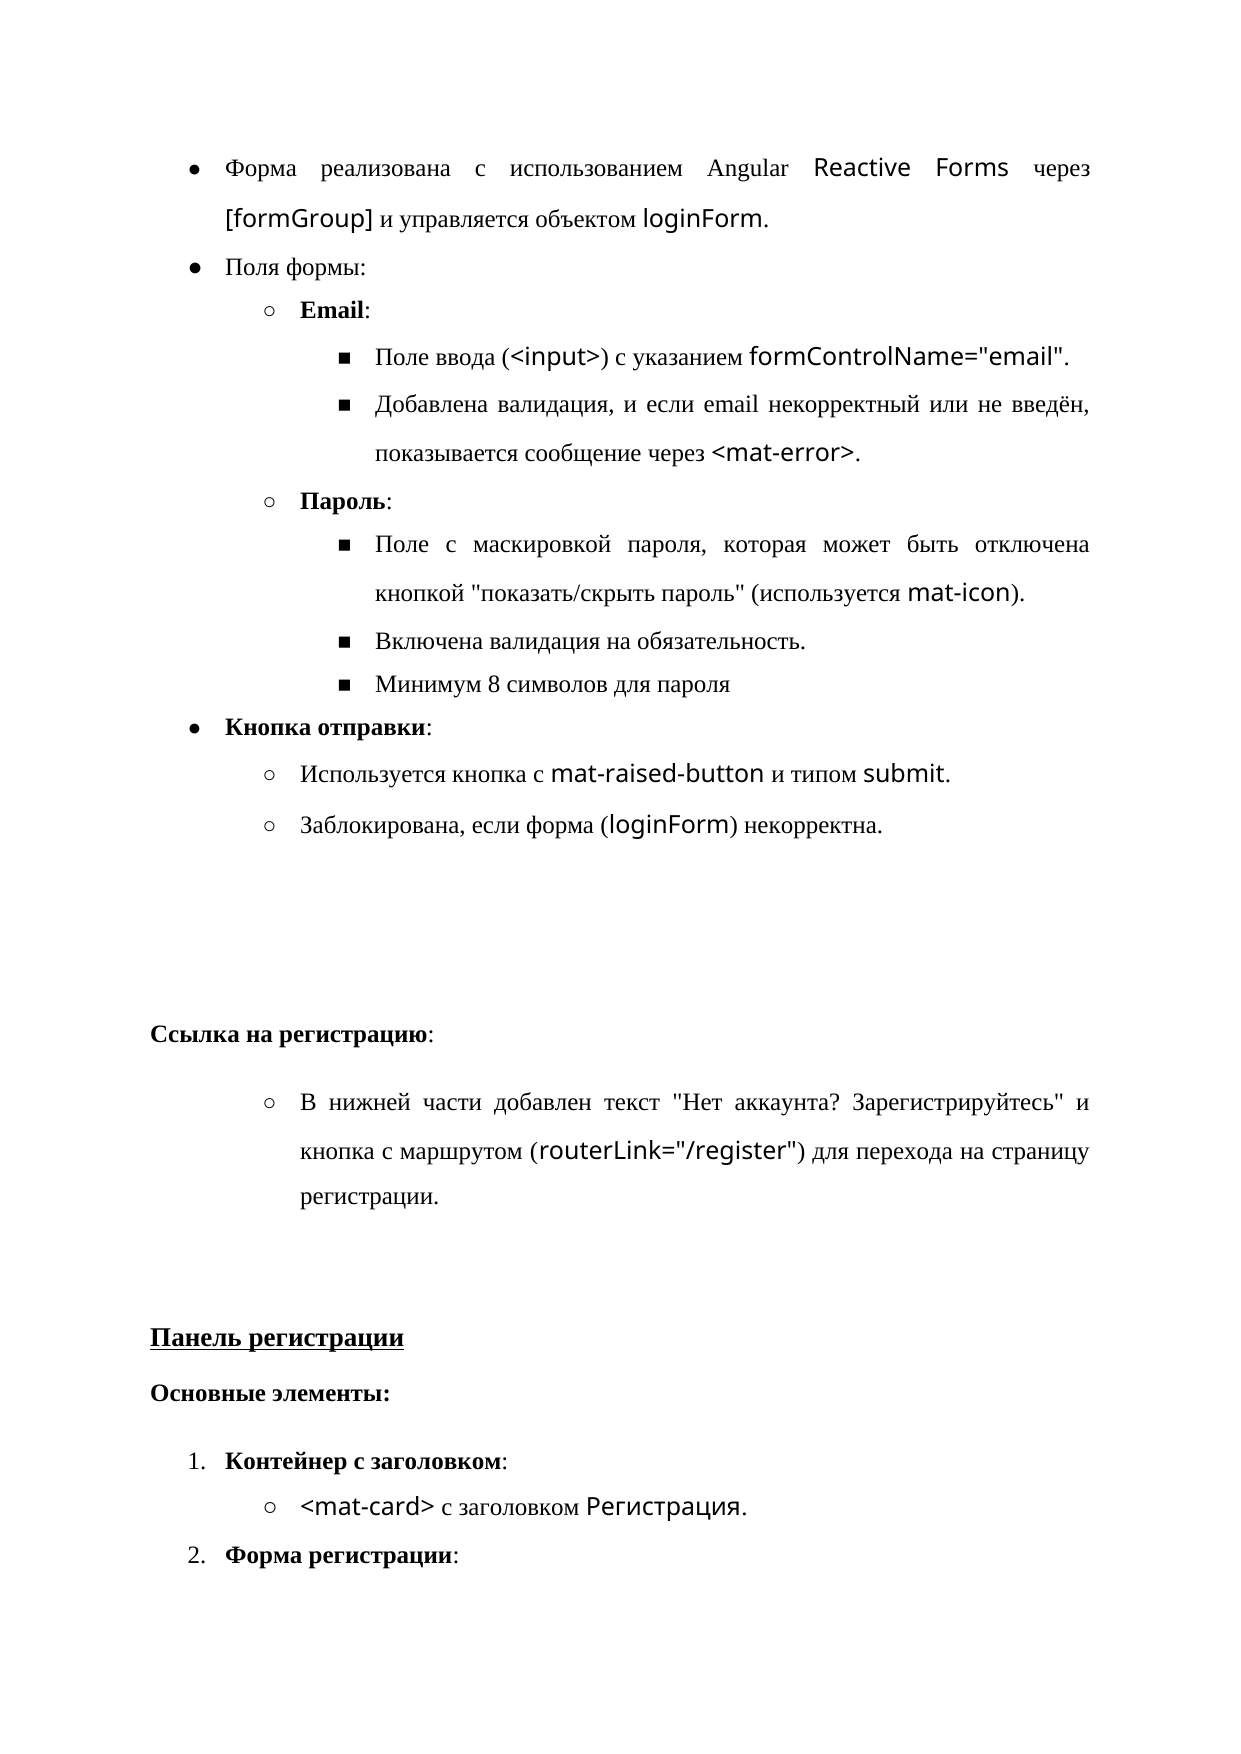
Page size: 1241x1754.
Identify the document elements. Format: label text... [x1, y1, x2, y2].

list Используется кнопка с mat-raised-button и типом submit. [262, 755, 1090, 789]
list Кнопка отправки: [187, 712, 1090, 741]
text Ссылка на регистрацию: [150, 1019, 1090, 1047]
list Заблокирована, если форма (loginForm) некорректна. [262, 806, 1090, 841]
list Email: [262, 295, 1090, 324]
list Минимум 8 символов для пароля [337, 669, 1090, 698]
list Добавлена валидация, и если email некорректный или не введён, показывается сообщение через <mat-error>. [337, 389, 1090, 469]
list Поле ввода (<input>) с указанием formControlName="email". [337, 338, 1090, 372]
list Поле с маскировкой пароля, которая может быть отключена кнопкой "показать/скрыть пароль" (используется mat-icon). [337, 529, 1090, 609]
list В нижней части добавлен текст "Нет аккаунта? Зарегистрируйтесь" и кнопка с маршрутом (routerLink="/register") для перехода на страницу регистрации. [262, 1087, 1090, 1210]
list Включена валидация на обязательность. [337, 626, 1090, 655]
text Панель регистрации [150, 1321, 1090, 1353]
list <mat-card> с заголовком Регистрация. [262, 1489, 1090, 1523]
list Форма реализована с использованием Angular Reactive Forms через [formGroup] и управляется объектом loginForm. [187, 150, 1090, 235]
list Контейнер с заголовком: [187, 1446, 1090, 1474]
list Форма регистрации: [187, 1540, 1090, 1569]
text Основные элементы: [150, 1378, 1090, 1406]
list Поля формы: [187, 252, 1090, 281]
list Пароль: [262, 486, 1090, 515]
